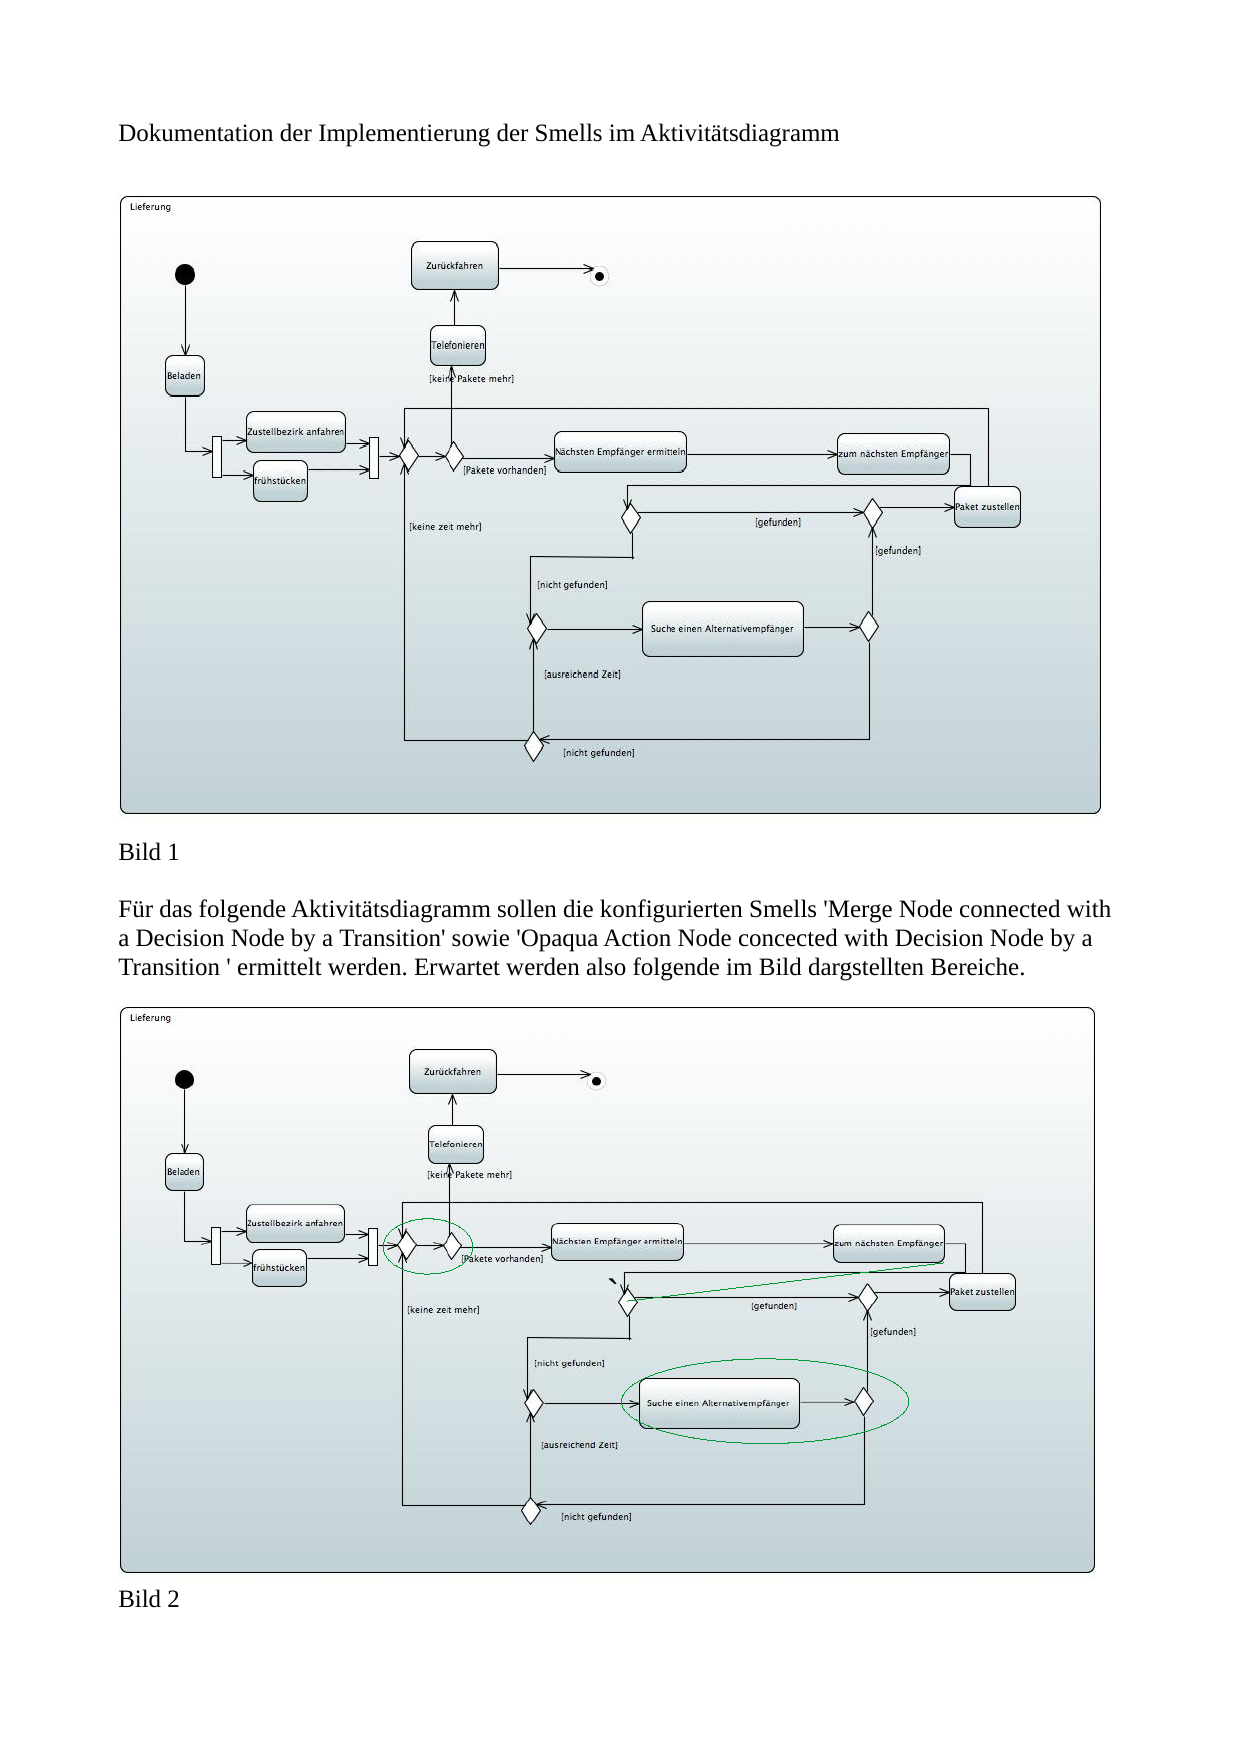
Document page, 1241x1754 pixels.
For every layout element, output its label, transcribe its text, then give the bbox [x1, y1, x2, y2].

text Dokumentation der Implementierung der Smells im Aktivitätsdiagramm [118, 118, 1122, 147]
picture [118, 1006, 1108, 1581]
picture [118, 195, 1114, 824]
text Bild 1 [118, 837, 1122, 866]
text Für das folgende Aktivitätsdiagramm sollen die konfigurierten Smells 'Merge Node connected with a Decision Node by a Transition' sowie 'Opaqua Action Node concected with Decision Node by a Transition ' ermittelt werden. Erwartet werden also folgende im Bild dargstellten Bereiche. [118, 894, 1122, 981]
text Bild 2 [118, 1584, 1122, 1613]
